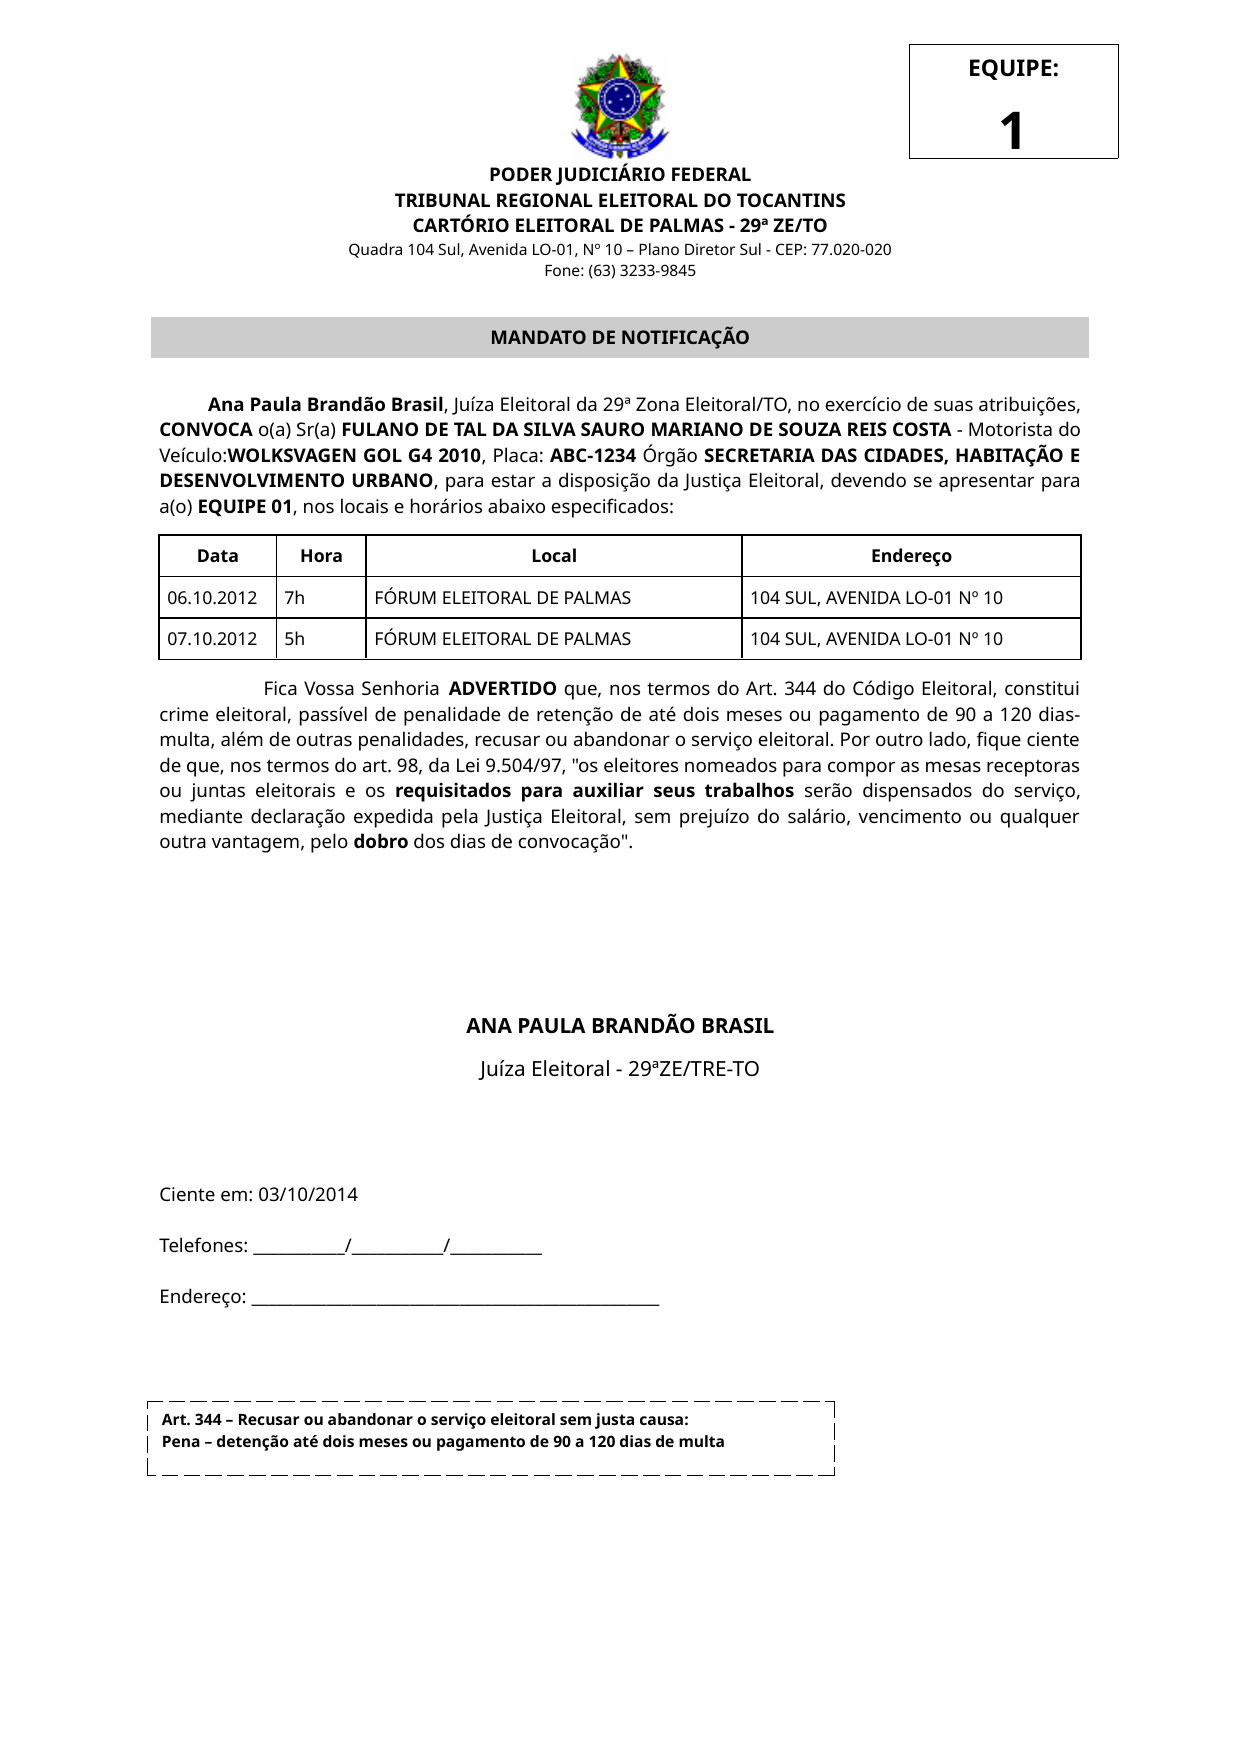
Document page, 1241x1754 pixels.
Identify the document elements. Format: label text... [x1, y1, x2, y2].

table_cell [151, 527, 1089, 668]
picture [570, 52, 670, 162]
table_cell ANA PAULA BRANDÃO BRASIL Juíza Eleitoral - 29ªZE/TRE-TO [151, 887, 1089, 1130]
table_cell Ciente em: 03/10/2014 Telefones: ___________/___________/___________ Endereço: _________________________________________________ [151, 1173, 1089, 1384]
table_cell Ana Paula Brandão Brasil, Juíza Eleitoral da 29ª Zona Eleitoral/TO, no exercício de suas atribuições, CONVOCA o(a) Sr(a) FULANO DE TAL DA SILVA SAURO MARIANO DE SOUZA REIS COSTA - Motorista do Veículo:WOLKSVAGEN GOL G4 2010, Placa: ABC-1234 Órgão SECRETARIA DAS CIDADES, HABITAÇÃO E DESENVOLVIMENTO URBANO, para estar a disposição da Justiça Eleitoral, devendo se apresentar para a(o) EQUIPE 01, nos locais e horários abaixo especificados: [151, 358, 1089, 527]
table_cell [151, 1130, 1089, 1173]
table_cell 06.10.2012 [160, 577, 276, 617]
table_cell FÓRUM ELEITORAL DE PALMAS [367, 619, 741, 658]
table_cell 104 SUL, AVENIDA LO-01 Nº 10 [743, 619, 1080, 658]
table_header Hora [277, 536, 365, 576]
table_header PODER JUDICIÁRIO FEDERAL TRIBUNAL REGIONAL ELEITORAL DO TOCANTINS CARTÓRIO ELEITORAL DE PALMAS - 29ª ZE/TO Quadra 104 Sul, Avenida LO-01, Nº 10 – Plano Diretor Sul - CEP: 77.020-020 Fone: (63) 3233-9845 [151, 44, 1089, 317]
table_cell 7h [277, 577, 365, 617]
table_cell 104 SUL, AVENIDA LO-01 Nº 10 [743, 577, 1080, 617]
table_header Data [160, 536, 276, 576]
table_cell 07.10.2012 [160, 619, 276, 658]
table_cell FÓRUM ELEITORAL DE PALMAS [367, 577, 741, 617]
table_cell Fica Vossa Senhoria ADVERTIDO que, nos termos do Art. 344 do Código Eleitoral, constitui crime eleitoral, passível de penalidade de retenção de até dois meses ou pagamento de 90 a 120 dias-multa, além de outras penalidades, recusar ou abandonar o serviço eleitoral. Por outro lado, fique ciente de que, nos termos do art. 98, da Lei 9.504/97, "os eleitores nomeados para compor as mesas receptoras ou juntas eleitorais e os requisitados para auxiliar seus trabalhos serão dispensados do serviço, mediante declaração expedida pela Justiça Eleitoral, sem prejuízo do salário, vencimento ou qualquer outra vantagem, pelo dobro dos dias de convocação". [151, 668, 1089, 887]
text Art. 344 – Recusar ou abandonar o serviço eleitoral sem justa causa: Pena – detenção até dois meses ou pagamento de 90 a 120 dias de multa [162, 1409, 819, 1452]
table_header Local [367, 536, 741, 576]
table_cell 5h [277, 619, 365, 658]
table_header Endereço [743, 536, 1080, 576]
table_cell MANDATO DE NOTIFICAÇÃO [151, 317, 1089, 358]
